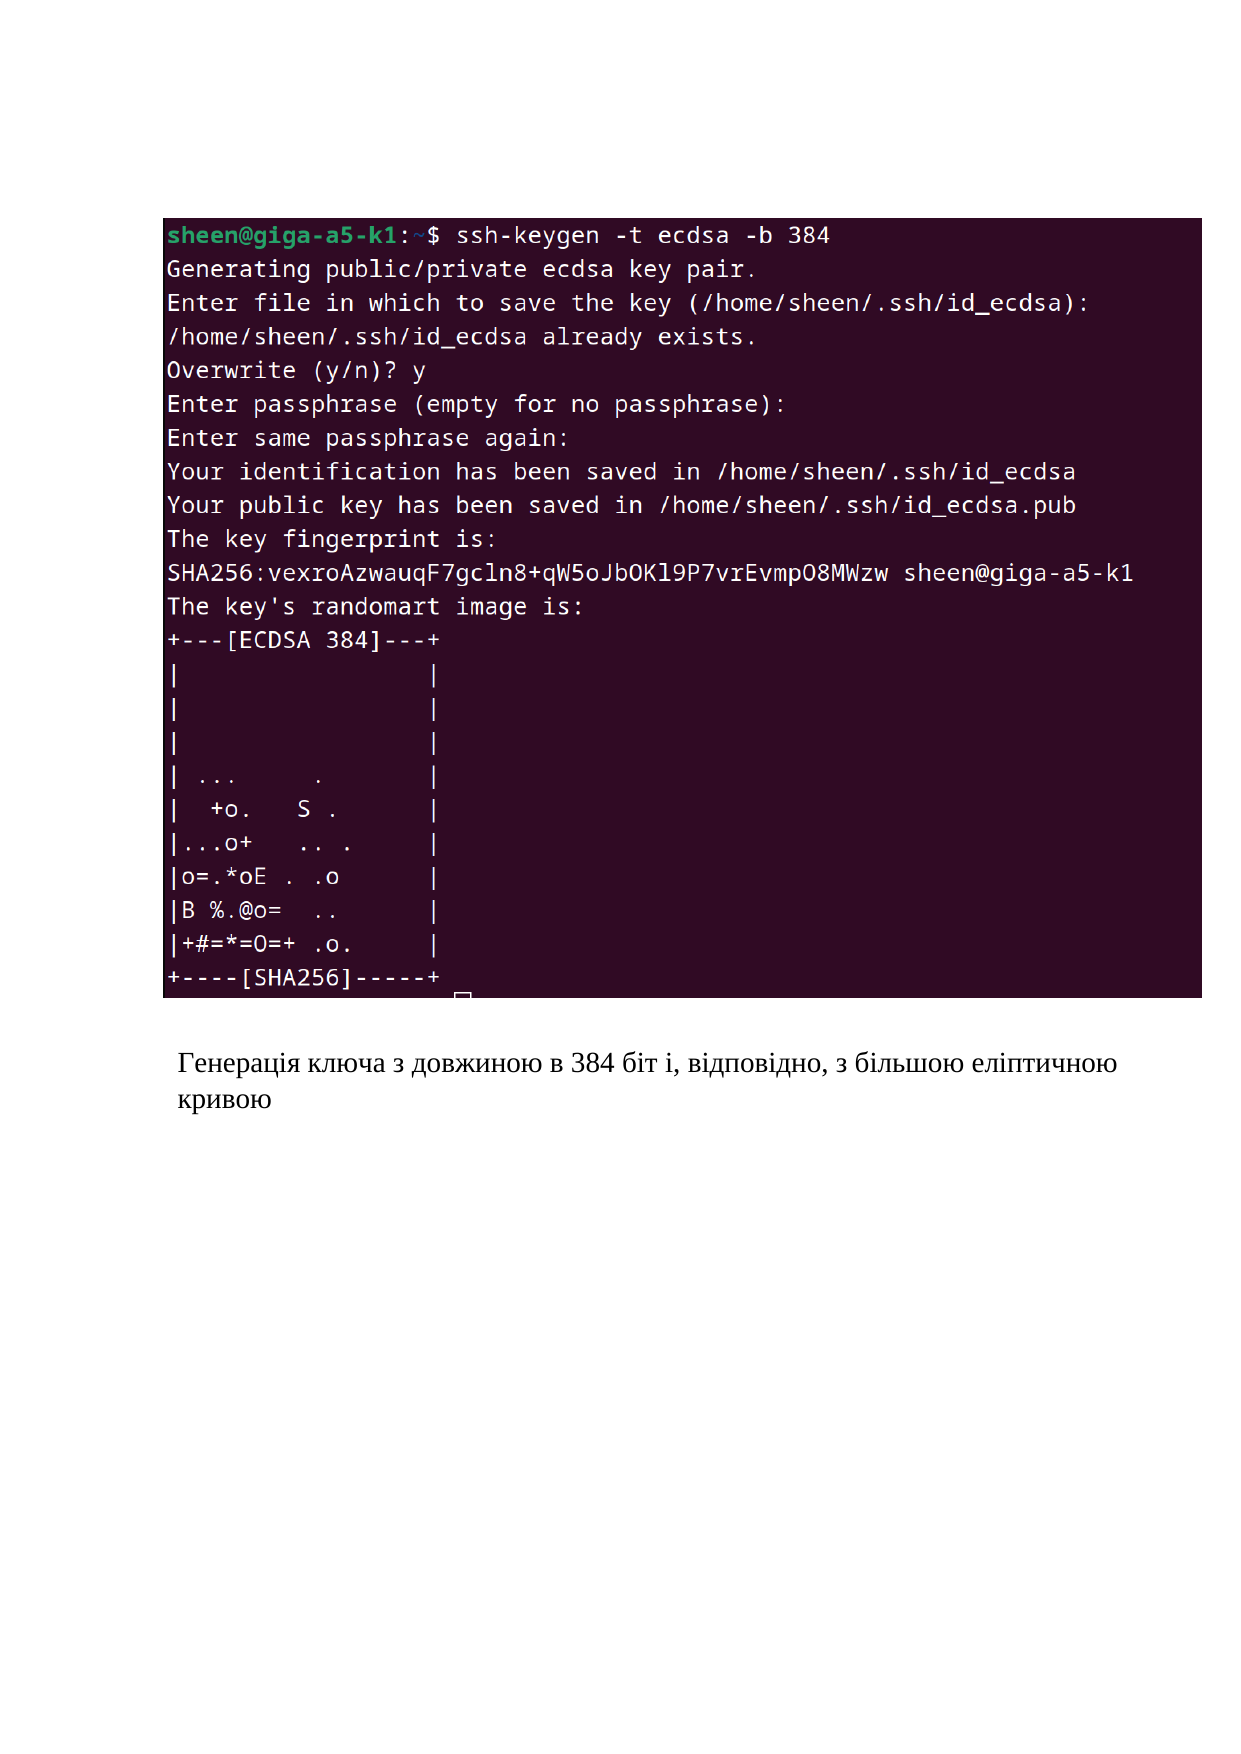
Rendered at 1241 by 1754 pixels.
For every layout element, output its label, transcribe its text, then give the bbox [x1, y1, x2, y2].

text Генерація ключа з довжиною в 384 біт і, відповідно, з більшою еліптичною кривою [177, 1046, 1152, 1115]
